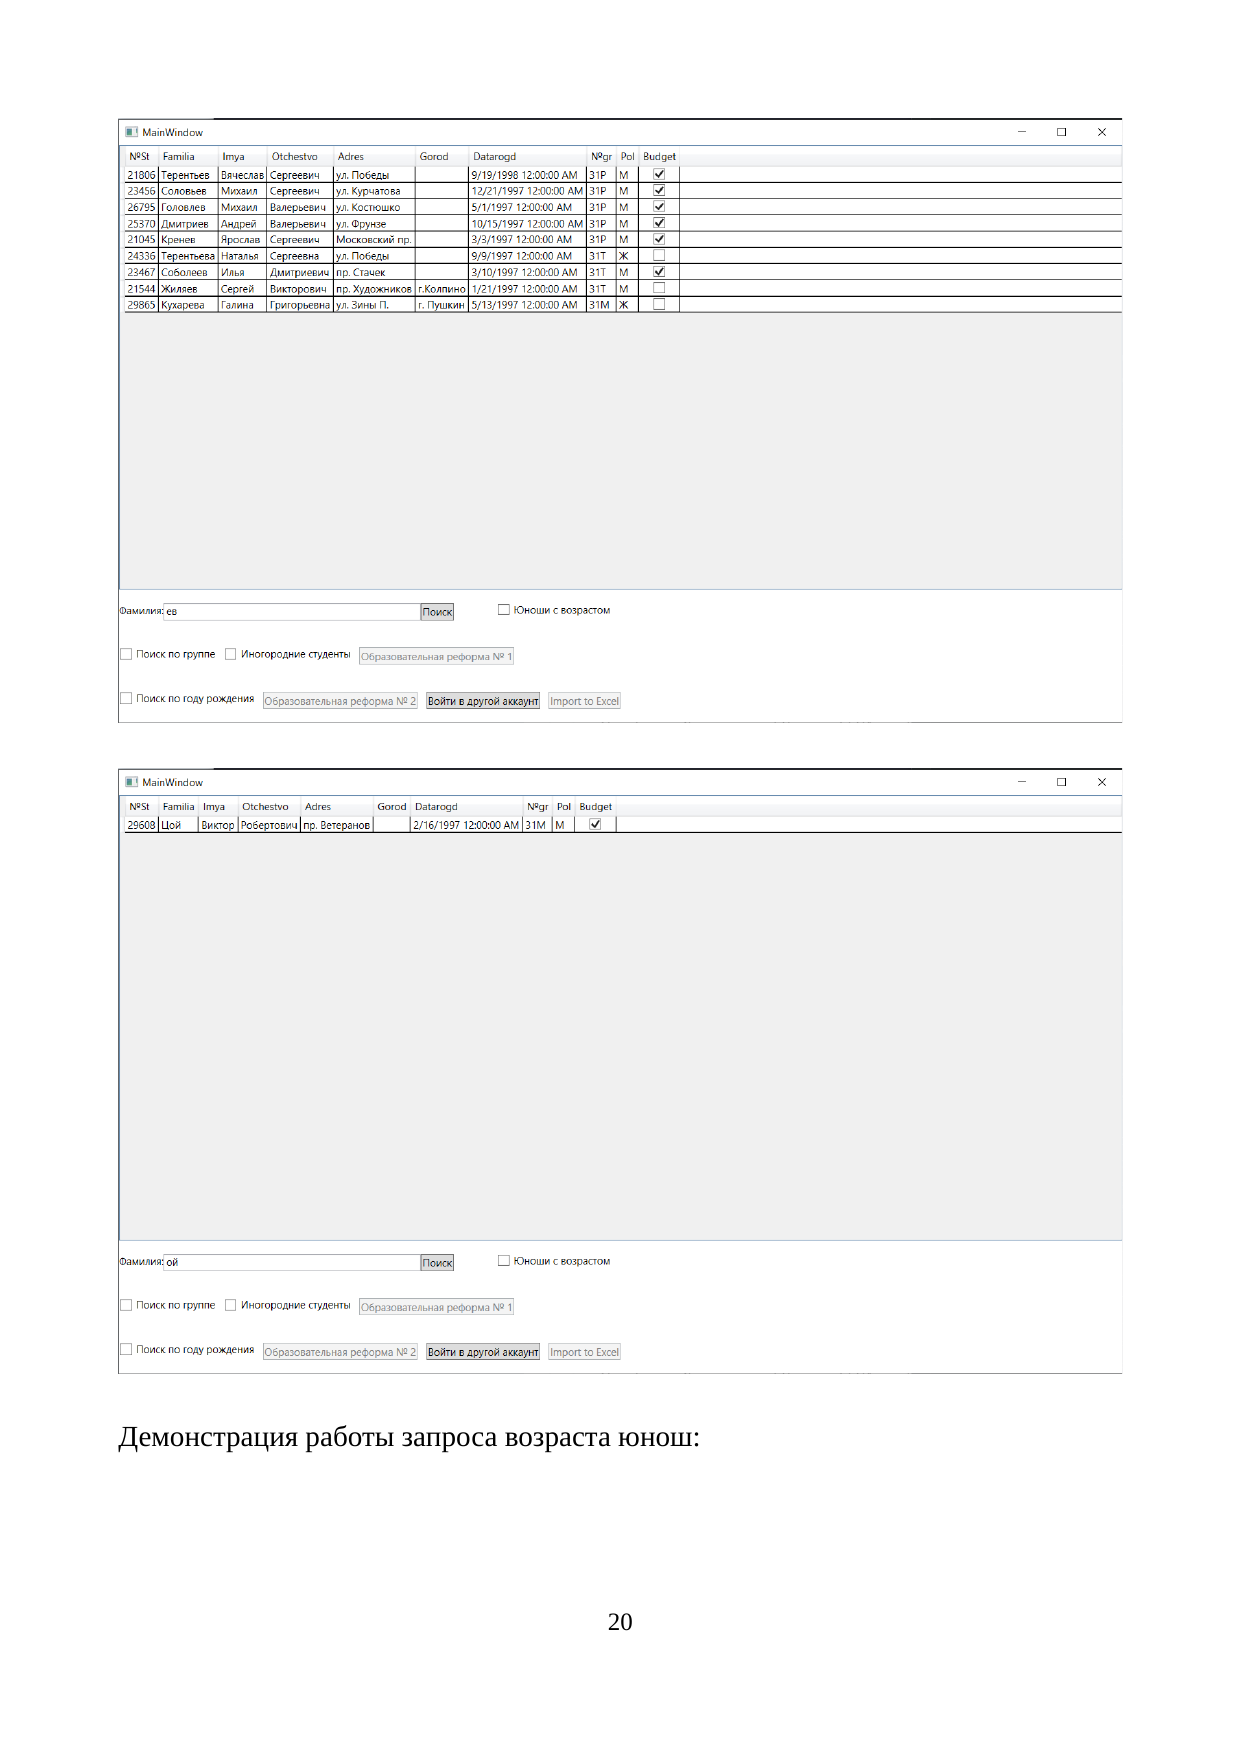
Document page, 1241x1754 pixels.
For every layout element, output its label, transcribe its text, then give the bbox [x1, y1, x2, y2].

picture [118, 118, 1123, 723]
picture [118, 768, 1123, 1374]
text Демонстрация работы запроса возраста юнош: [118, 1419, 1122, 1453]
